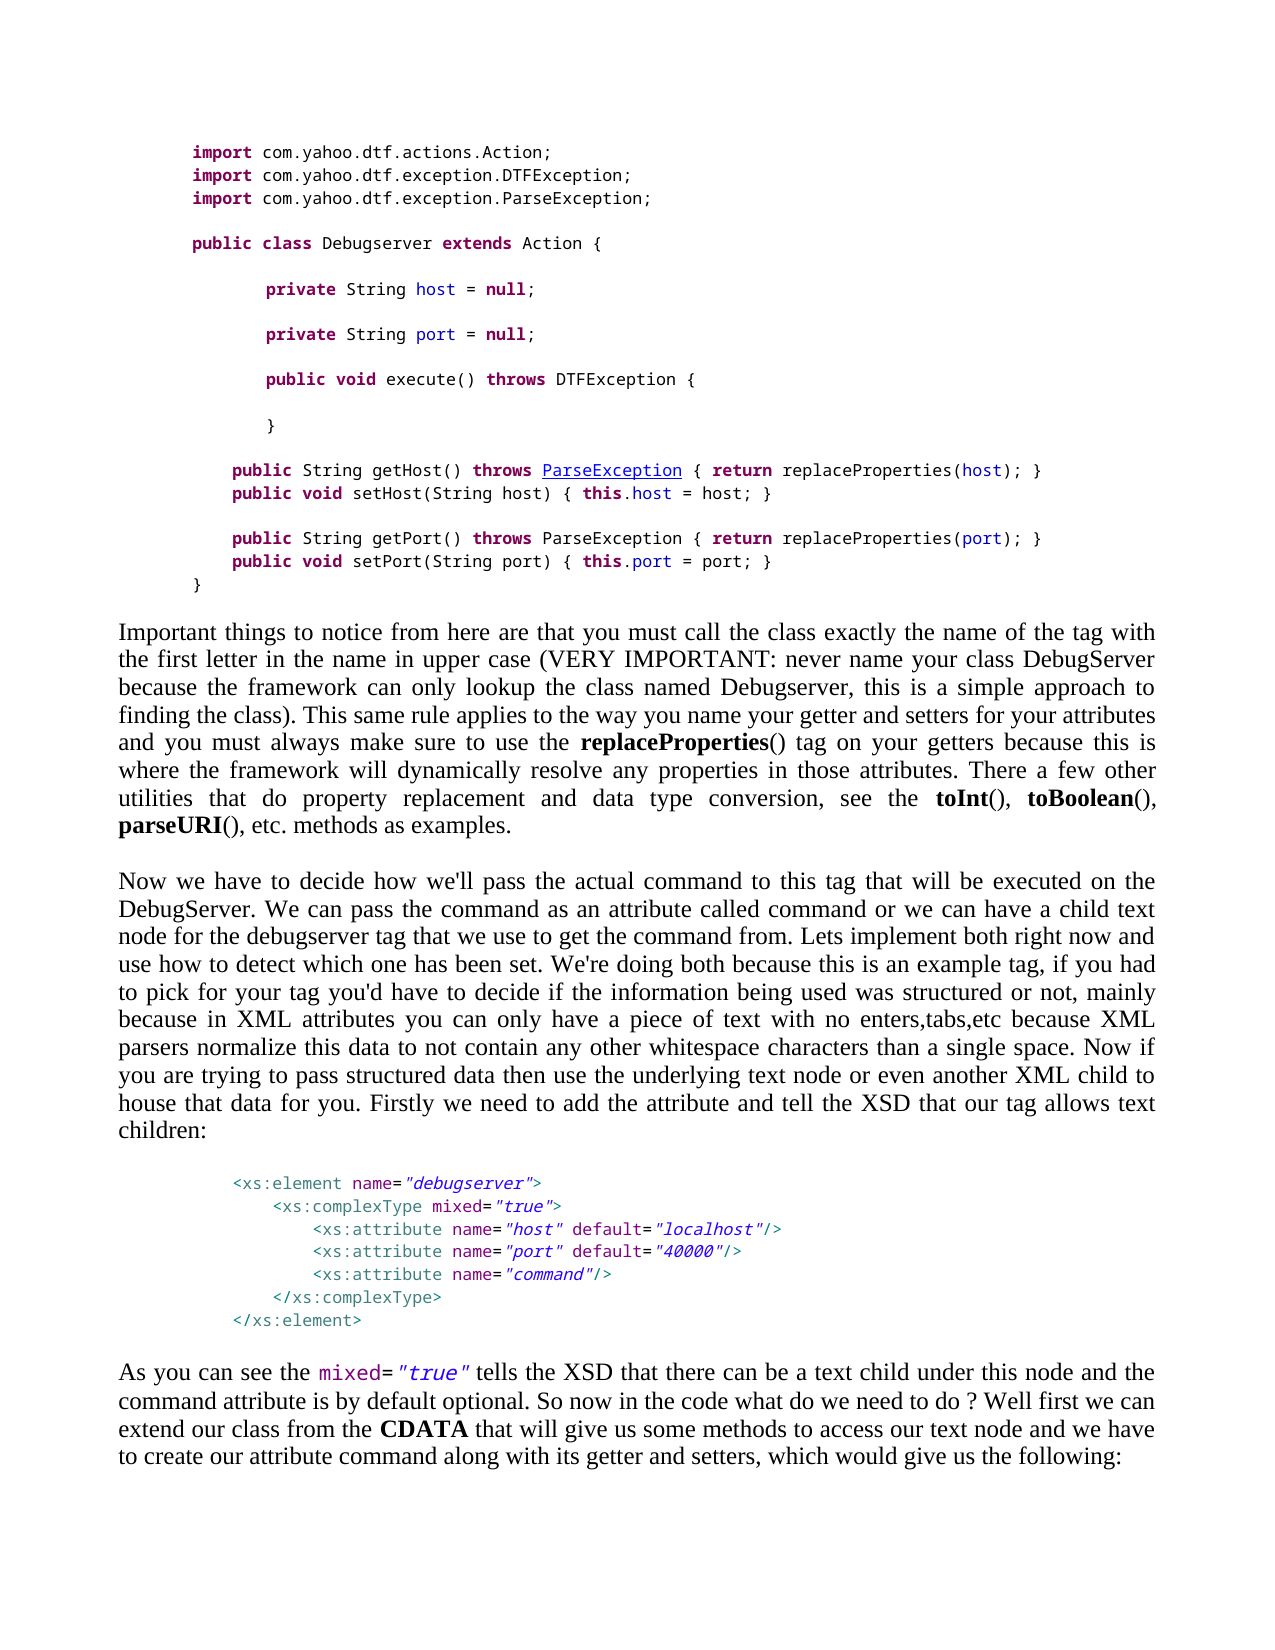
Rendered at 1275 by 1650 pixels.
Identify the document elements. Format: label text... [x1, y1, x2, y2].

text import com.yahoo.dtf.exception.DTFException; [192, 163, 1157, 186]
text <xs:attribute name="host" default="localhost"/> [192, 1217, 1157, 1240]
text private String port = null; [192, 322, 1157, 345]
text </xs:element> [192, 1308, 1157, 1331]
text public void setPort(String port) { this.port = port; } [192, 549, 1157, 572]
text Now we have to decide how we'll pass the actual command to this tag that will be executed on the DebugServer. We can pass the command as an attribute called command or we can have a child text node for the debugserver tag that we use to get the command from. Lets implement both right now and use how to detect which one has been set. We're doing both because this is an example tag, if you had to pick for your tag you'd have to decide if the information being used was structured or not, mainly because in XML attributes you can only have a piece of text with no enters,tabs,etc because XML parsers normalize this data to not contain any other whitespace characters than a single space. Now if you are trying to pass structured data then use the underlying text node or even another XML child to house that data for you. Firstly we need to add the attribute and tell the XSD that our tag allows text children: [118, 867, 1157, 1144]
text As you can see the mixed="true" tells the XSD that there can be a text child under this node and the command attribute is by default optional. So now in the code what do we need to do ? Well first we can extend our class from the CDATA that will give us some methods to access our text node and we have to create our attribute command along with its getter and setters, which would give us the following: [118, 1358, 1157, 1470]
text <xs:attribute name="port" default="40000"/> [192, 1240, 1157, 1263]
text } [192, 413, 1157, 436]
text public String getHost() throws ParseException { return replaceProperties(host); } [192, 459, 1157, 481]
text private String host = null; [192, 277, 1157, 300]
text import com.yahoo.dtf.exception.ParseException; [192, 186, 1157, 209]
text <xs:attribute name="command"/> [192, 1263, 1157, 1285]
text public void setHost(String host) { this.host = host; } [192, 481, 1157, 504]
text } [192, 572, 1157, 595]
text <xs:complexType mixed="true"> [192, 1194, 1157, 1217]
text Important things to notice from here are that you must call the class exactly the name of the tag with the first letter in the name in upper case (VERY IMPORTANT: never name your class DebugServer because the framework can only lookup the class named Debugserver, this is a simple approach to finding the class). This same rule applies to the way you name your getter and setters for your attributes and you must always make sure to use the replaceProperties() tag on your getters because this is where the framework will dynamically resolve any properties in those attributes. There a few other utilities that do property replacement and data type conversion, see the toInt(), toBoolean(), parseURI(), etc. methods as examples. [118, 618, 1157, 839]
text import com.yahoo.dtf.actions.Action; [192, 141, 1157, 163]
text <xs:element name="debugserver"> [192, 1172, 1157, 1194]
text public void execute() throws DTFException { [192, 368, 1157, 391]
text public class Debugserver extends Action { [192, 232, 1157, 254]
text public String getPort() throws ParseException { return replaceProperties(port); } [192, 527, 1157, 549]
text </xs:complexType> [192, 1285, 1157, 1308]
